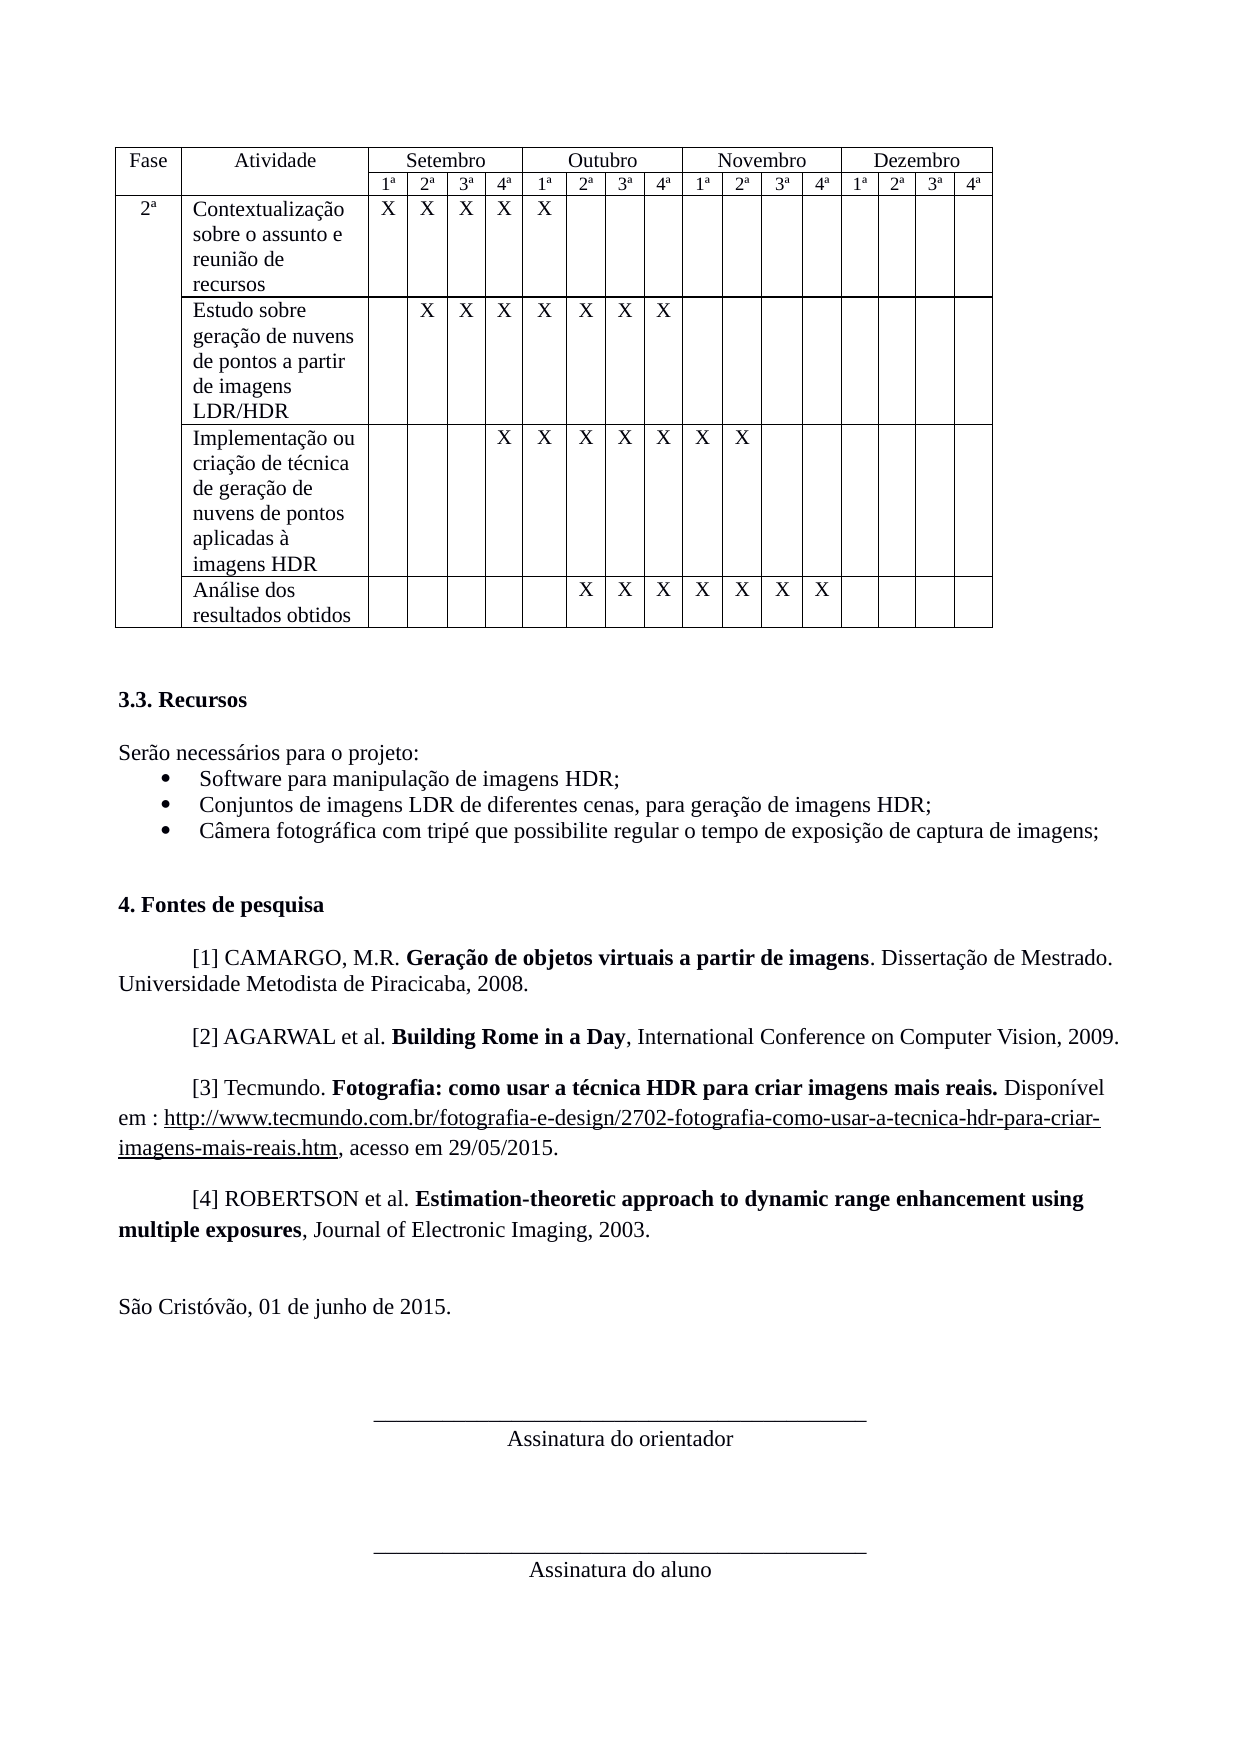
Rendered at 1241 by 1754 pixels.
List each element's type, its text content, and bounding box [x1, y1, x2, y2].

table_cell [762, 298, 802, 423]
table_cell Análise dos resultados obtidos [182, 577, 368, 627]
table_cell [369, 577, 407, 627]
table_cell X [408, 196, 447, 296]
table_cell [916, 298, 954, 423]
table_cell [369, 298, 407, 423]
table_cell X [408, 298, 447, 423]
table_cell 3ª [448, 173, 485, 194]
table_cell [448, 577, 485, 627]
table_cell X [523, 298, 566, 423]
table_cell X [606, 577, 644, 627]
table_cell [803, 425, 841, 576]
table_cell X [369, 196, 407, 296]
table_cell [879, 425, 915, 576]
text [3] Tecmundo. Fotografia: como usar a técnica HDR para criar imagens mais reais. Disponível em : http://www.tecmundo.com.br/fotografia-e-design/2702-fotografia-como-usar-a-tecnica-hdr-para-criar-imagens-mais-reais.htm, acesso em 29/05/2015. [118, 1074, 1122, 1161]
table_cell [567, 196, 605, 296]
text São Cristóvão, 01 de junho de 2015. [118, 1267, 1122, 1319]
table_cell X [606, 425, 644, 576]
table_cell [955, 196, 992, 296]
table_cell [369, 425, 407, 576]
list Software para manipulação de imagens HDR; [162, 765, 1122, 791]
table_cell 4ª [955, 173, 992, 194]
text [1] CAMARGO, M.R. Geração de objetos virtuais a partir de imagens. Dissertação de Mestrado. Universidade Metodista de Piracicaba, 2008. [118, 944, 1122, 997]
table_cell X [683, 577, 722, 627]
table_cell [723, 196, 761, 296]
table_cell [606, 196, 644, 296]
table_cell X [803, 577, 841, 627]
table_cell 2ª [408, 173, 447, 194]
table_cell [645, 196, 682, 296]
table_cell [842, 298, 878, 423]
text Serão necessários para o projeto: [118, 738, 1122, 765]
text 3.3. Recursos [118, 686, 1122, 712]
table_cell X [523, 425, 566, 576]
table_cell [448, 425, 485, 576]
table_cell 4ª [645, 173, 682, 194]
table_cell [879, 196, 915, 296]
table_cell Estudo sobre geração de nuvens de pontos a partir de imagens LDR/HDR [182, 298, 368, 423]
table_cell X [486, 196, 522, 296]
text [4] ROBERTSON et al. Estimation-theoretic approach to dynamic range enhancement using multiple exposures, Journal of Electronic Imaging, 2003. [118, 1185, 1122, 1242]
table_cell X [645, 577, 682, 627]
table_cell 1ª [523, 173, 566, 194]
text 4. Fontes de pesquisa [118, 891, 1122, 917]
table_cell X [448, 196, 485, 296]
table_cell 1ª [369, 173, 407, 194]
table_cell [842, 196, 878, 296]
text Assinatura do orientador [118, 1425, 1122, 1451]
table_cell [955, 577, 992, 627]
table_cell [916, 577, 954, 627]
table_header Setembro [369, 148, 522, 172]
table_cell X [723, 577, 761, 627]
table_cell [842, 425, 878, 576]
table_cell [523, 577, 566, 627]
text [2] AGARWAL et al. Building Rome in a Day, International Conference on Computer Vision, 2009. [118, 1023, 1122, 1049]
table_cell 4ª [486, 173, 522, 194]
table_cell X [486, 298, 522, 423]
table_cell X [645, 425, 682, 576]
table_cell 2ª [116, 196, 181, 627]
table_cell 2ª [879, 173, 915, 194]
text ___________________________________________ Assinatura do aluno [118, 1530, 1122, 1583]
table_cell [762, 196, 802, 296]
table_cell X [567, 298, 605, 423]
table_header Outubro [523, 148, 682, 172]
table_cell X [645, 298, 682, 423]
text ___________________________________________ [118, 1398, 1122, 1425]
table_cell [723, 298, 761, 423]
table_cell [408, 577, 447, 627]
table_cell 2ª [567, 173, 605, 194]
table_cell Contextualização sobre o assunto e reunião de recursos [182, 196, 368, 296]
table_header Novembro [683, 148, 841, 172]
table_cell 1ª [842, 173, 878, 194]
table_cell X [523, 196, 566, 296]
table_cell [762, 425, 802, 576]
table_cell X [683, 425, 722, 576]
table_cell [683, 298, 722, 423]
table_cell [916, 425, 954, 576]
table_cell 2ª [723, 173, 761, 194]
table_cell [486, 577, 522, 627]
table_cell [408, 425, 447, 576]
table_cell 3ª [916, 173, 954, 194]
table_cell X [448, 298, 485, 423]
table_cell [955, 425, 992, 576]
table_cell X [723, 425, 761, 576]
table_cell [683, 196, 722, 296]
table_header Fase [116, 148, 181, 194]
table_cell 4ª [803, 173, 841, 194]
table_cell [879, 577, 915, 627]
table_header Dezembro [842, 148, 992, 172]
table_cell [879, 298, 915, 423]
table_cell 1ª [683, 173, 722, 194]
table_cell X [567, 425, 605, 576]
table_cell X [567, 577, 605, 627]
table_cell [955, 298, 992, 423]
table_cell 3ª [606, 173, 644, 194]
table_cell [916, 196, 954, 296]
table_cell [803, 196, 841, 296]
table_cell Implementação ou criação de técnica de geração de nuvens de pontos aplicadas à imagens HDR [182, 425, 368, 576]
list Conjuntos de imagens LDR de diferentes cenas, para geração de imagens HDR; [162, 791, 1122, 818]
table_header Atividade [182, 148, 368, 194]
table_cell X [486, 425, 522, 576]
table_cell X [762, 577, 802, 627]
list Câmera fotográfica com tripé que possibilite regular o tempo de exposição de captura de imagens; [162, 818, 1122, 844]
table_cell X [606, 298, 644, 423]
table_cell [842, 577, 878, 627]
table_cell [803, 298, 841, 423]
table_cell 3ª [762, 173, 802, 194]
